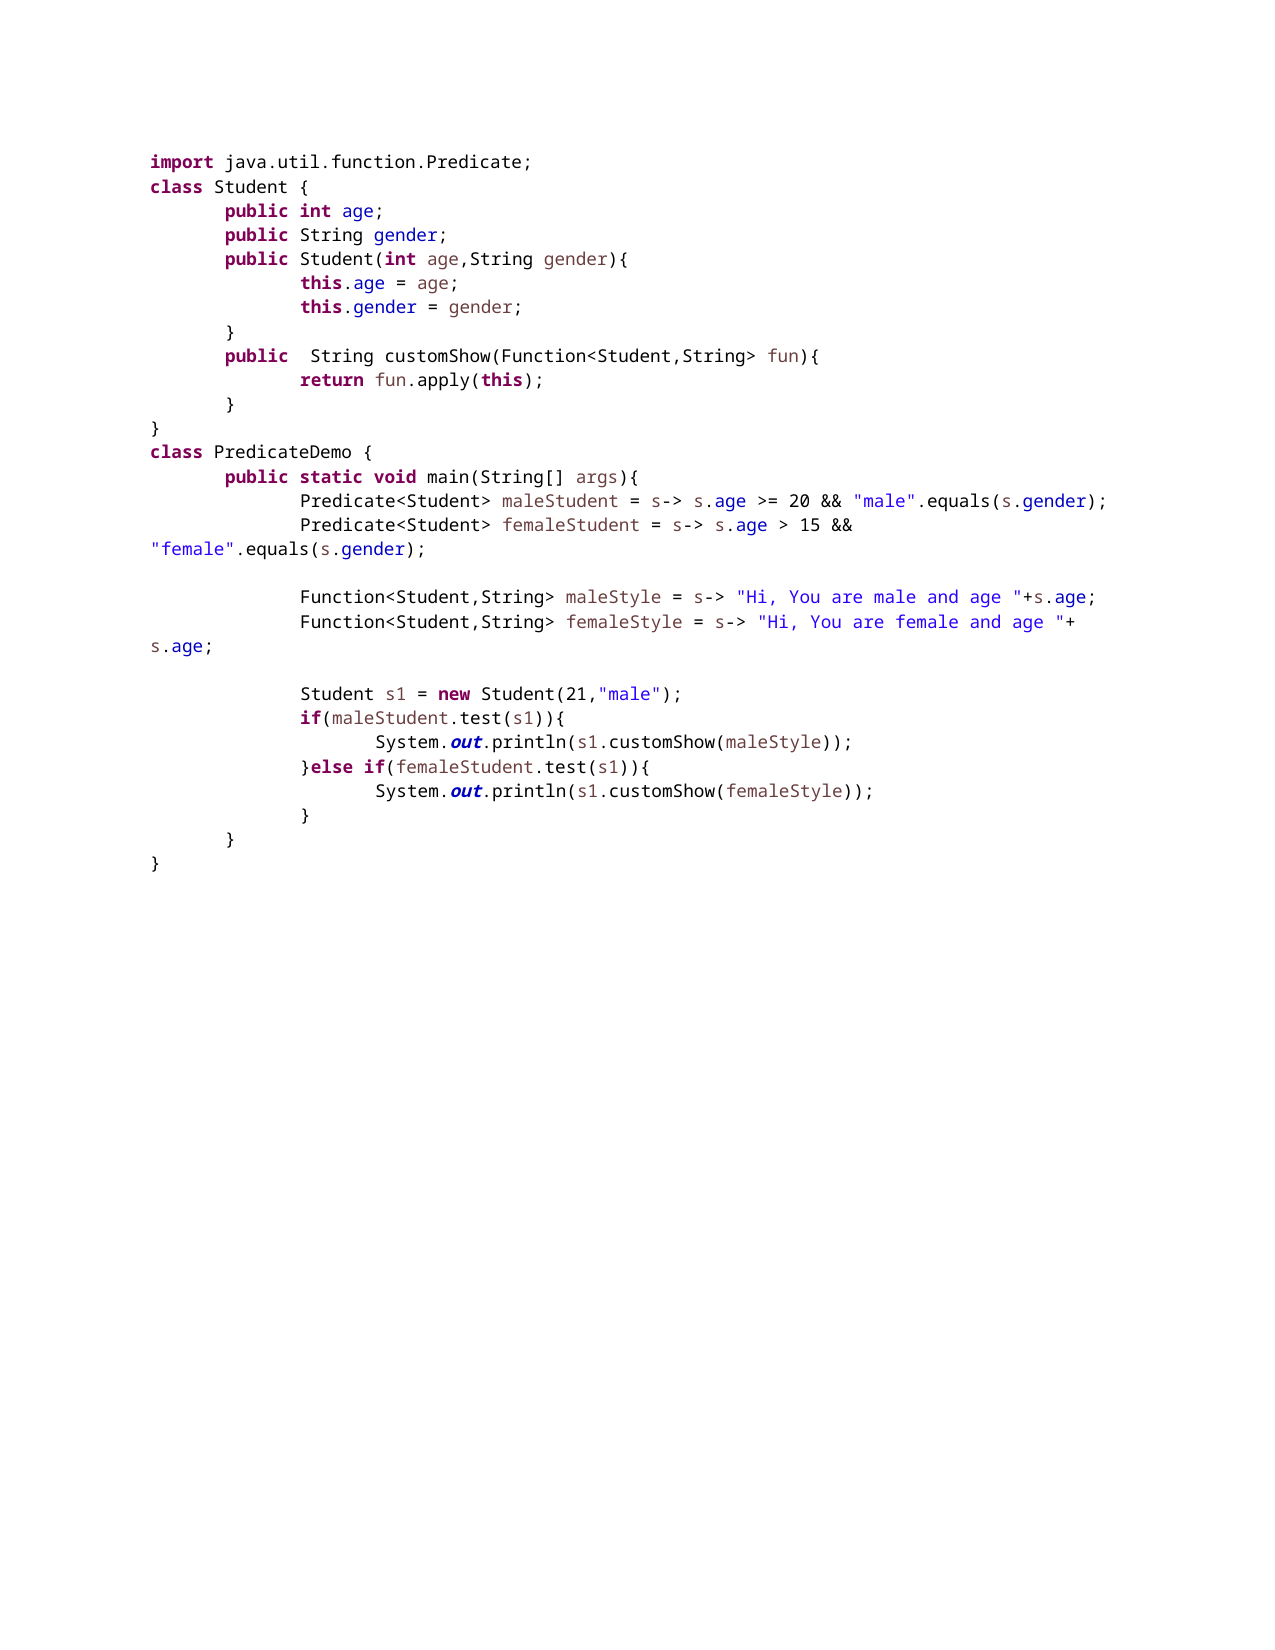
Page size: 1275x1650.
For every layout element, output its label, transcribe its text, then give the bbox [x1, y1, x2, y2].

text System.out.println(s1.customShow(maleStyle)); [150, 730, 1125, 754]
text this.age = age; [150, 271, 1125, 295]
text public Student(int age,String gender){ [150, 247, 1125, 271]
text class Student { [150, 174, 1125, 198]
text public String gender; [150, 222, 1125, 247]
text }else if(femaleStudent.test(s1)){ [150, 754, 1125, 778]
text return fun.apply(this); [150, 367, 1125, 392]
text Student s1 = new Student(21,"male"); [150, 682, 1125, 706]
text Function<Student,String> femaleStyle = s-> "Hi, You are female and age "+ s.age; [150, 609, 1125, 657]
text } [150, 827, 1125, 851]
text System.out.println(s1.customShow(femaleStyle)); [150, 778, 1125, 802]
text Predicate<Student> maleStudent = s-> s.age >= 20 && "male".equals(s.gender); [150, 488, 1125, 512]
text } [150, 319, 1125, 343]
text Predicate<Student> femaleStudent = s-> s.age > 15 && "female".equals(s.gender); [150, 512, 1125, 561]
text } [150, 851, 1125, 875]
text public static void main(String[] args){ [150, 464, 1125, 488]
text } [150, 392, 1125, 416]
text } [150, 416, 1125, 440]
text if(maleStudent.test(s1)){ [150, 706, 1125, 730]
text public String customShow(Function<Student,String> fun){ [150, 343, 1125, 367]
text } [150, 802, 1125, 827]
text Function<Student,String> maleStyle = s-> "Hi, You are male and age "+s.age; [150, 585, 1125, 609]
text public int age; [150, 198, 1125, 222]
text import java.util.function.Predicate; [150, 150, 1125, 174]
text this.gender = gender; [150, 295, 1125, 319]
text class PredicateDemo { [150, 440, 1125, 464]
